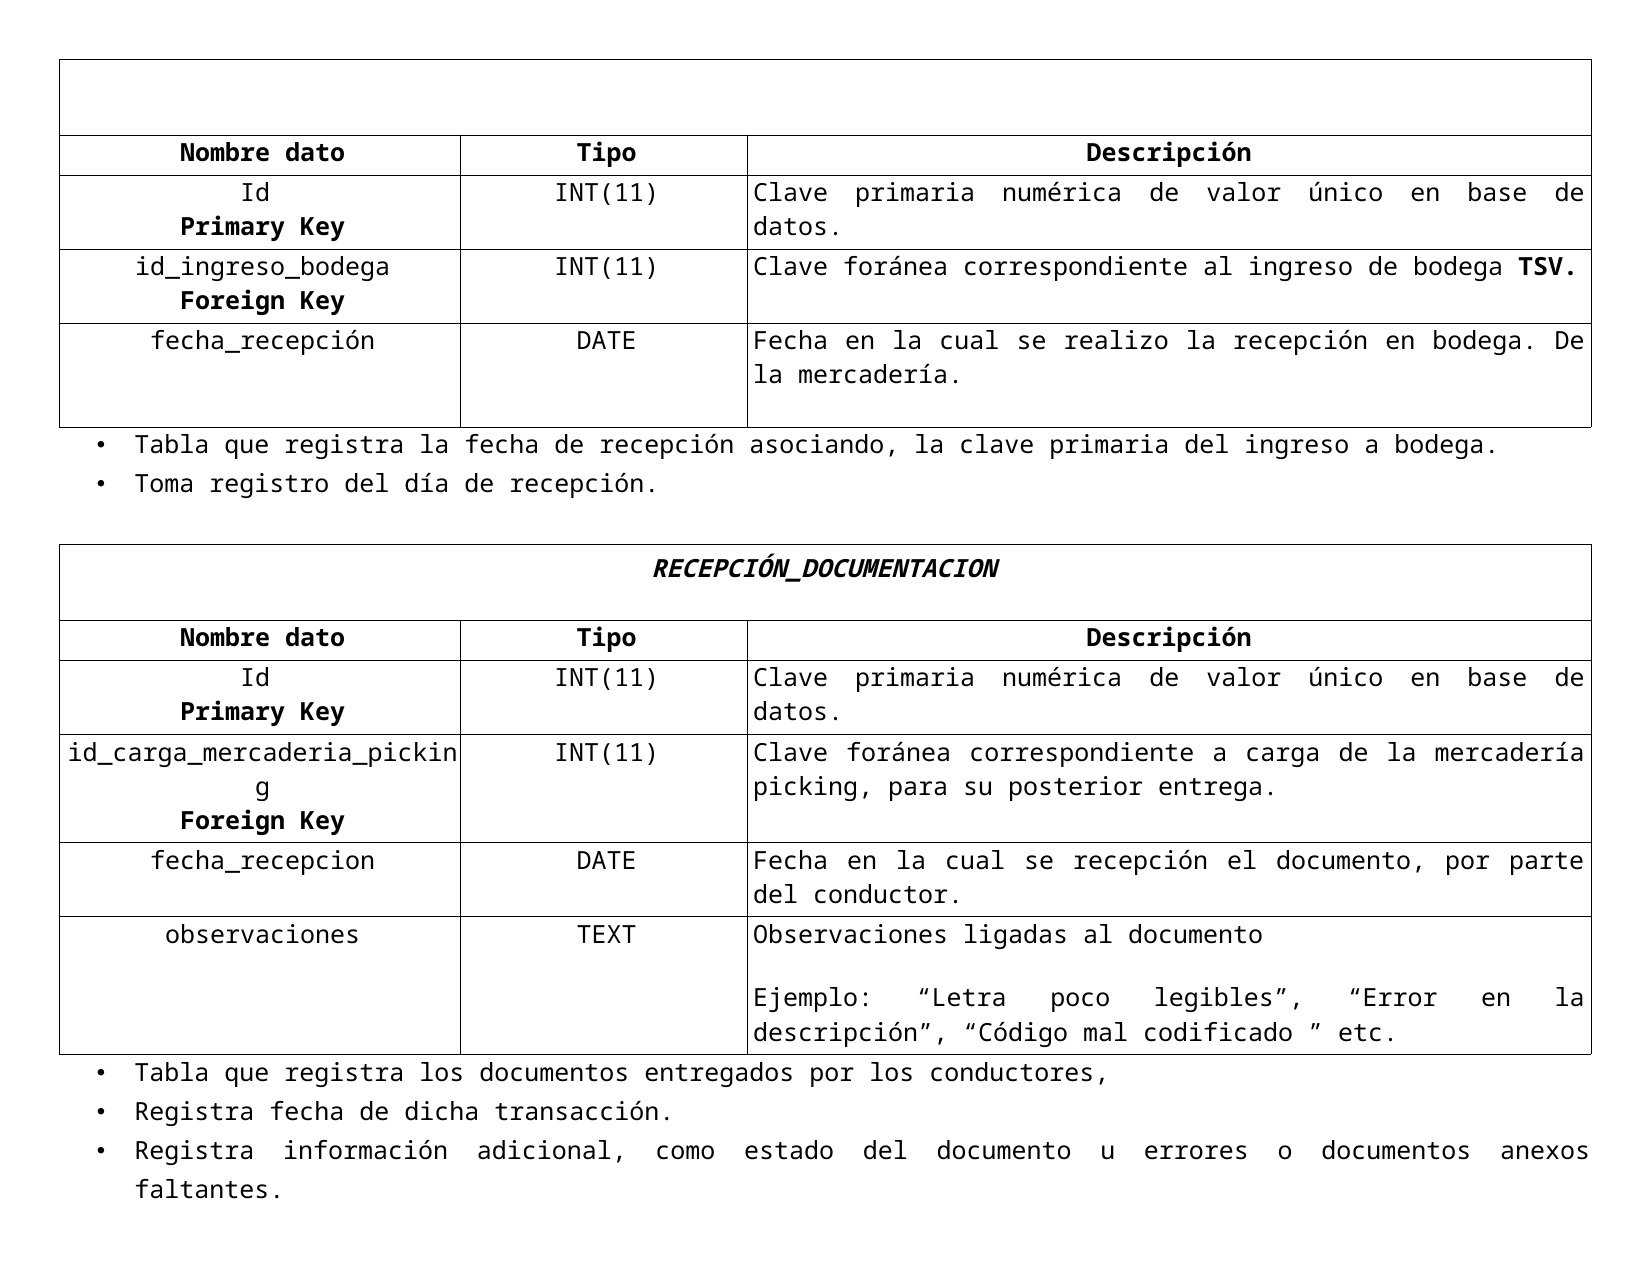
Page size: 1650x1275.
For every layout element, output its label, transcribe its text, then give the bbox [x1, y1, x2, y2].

table_header [60, 60, 1591, 134]
list Registra información adicional, como estado del documento u errores o documentos anexos faltantes. [97, 1133, 1591, 1206]
table_cell Tipo [461, 621, 747, 660]
table_cell Id Primary Key [60, 176, 460, 249]
table_cell fecha_recepción [60, 324, 460, 427]
table_cell observaciones [60, 917, 460, 1054]
table_cell id_ingreso_bodega Foreign Key [60, 250, 460, 323]
table_cell INT(11) [461, 176, 747, 249]
table_cell Clave primaria numérica de valor único en base de datos. [748, 661, 1591, 734]
table_cell Nombre dato [60, 621, 460, 660]
list Registra fecha de dicha transacción. [97, 1093, 1591, 1127]
table_cell id_carga_mercaderia_picking Foreign Key [60, 735, 460, 842]
table_cell DATE [461, 324, 747, 427]
table_cell Fecha en la cual se recepción el documento, por parte del conductor. [748, 843, 1591, 916]
table_cell Clave foránea correspondiente a carga de la mercadería picking, para su posterior entrega. [748, 735, 1591, 842]
table_cell DATE [461, 843, 747, 916]
table_cell Clave foránea correspondiente al ingreso de bodega TSV. [748, 250, 1591, 323]
table_cell Observaciones ligadas al documento Ejemplo: “Letra poco legibles”, “Error en la descripción”, “Código mal codificado ” etc. [748, 917, 1591, 1054]
list Tabla que registra los documentos entregados por los conductores, [97, 1055, 1591, 1088]
table_cell Id Primary Key [60, 661, 460, 734]
table_cell Descripción [748, 136, 1591, 175]
table_cell Nombre dato [60, 136, 460, 175]
table_cell fecha_recepcion [60, 843, 460, 916]
list Tabla que registra la fecha de recepción asociando, la clave primaria del ingreso a bodega. [97, 428, 1591, 461]
table_cell Fecha en la cual se realizo la recepción en bodega. De la mercadería. [748, 324, 1591, 427]
table_header RECEPCIÓN_DOCUMENTACION [60, 545, 1591, 620]
table_cell INT(11) [461, 661, 747, 734]
table_cell Descripción [748, 621, 1591, 660]
table_cell INT(11) [461, 735, 747, 842]
list Toma registro del día de recepción. [97, 466, 1591, 500]
table_cell Clave primaria numérica de valor único en base de datos. [748, 176, 1591, 249]
table_cell INT(11) [461, 250, 747, 323]
table_cell TEXT [461, 917, 747, 1054]
table_cell Tipo [461, 136, 747, 175]
